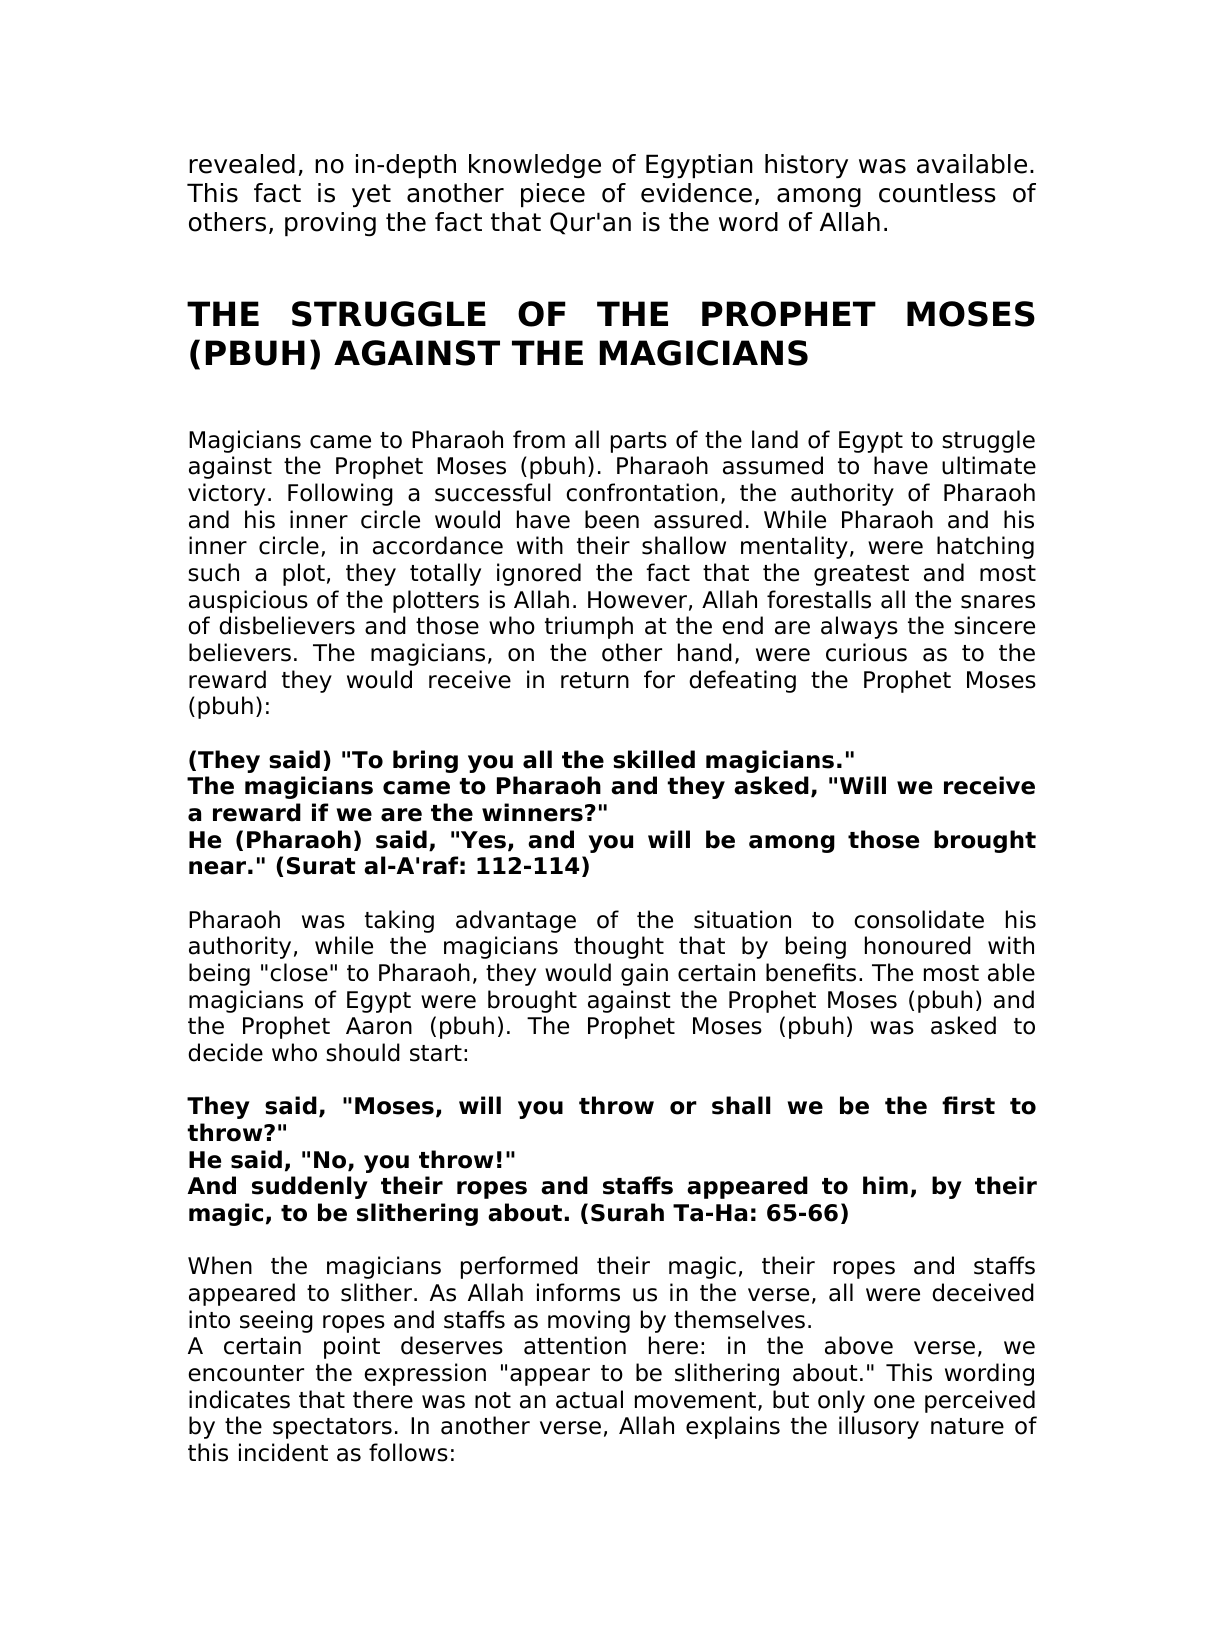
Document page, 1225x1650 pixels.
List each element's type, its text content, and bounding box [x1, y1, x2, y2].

text He said, "No, you throw!" [187, 1147, 1037, 1173]
text When the magicians performed their magic, their ropes and staffs appeared to slither. As Allah informs us in the verse, all were deceived into seeing ropes and staffs as moving by themselves. [187, 1253, 1037, 1333]
text And suddenly their ropes and staffs appeared to him, by their magic, to be slithering about. (Surah Ta-Ha: 65-66) [187, 1173, 1037, 1227]
text The magicians came to Pharaoh and they asked, "Will we receive a reward if we are the winners?" [187, 773, 1037, 827]
text Pharaoh was taking advantage of the situation to consolidate his authority, while the magicians thought that by being honoured with being "close" to Pharaoh, they would gain certain benefits. The most able magicians of Egypt were brought against the Prophet Moses (pbuh) and the Prophet Aaron (pbuh). The Prophet Moses (pbuh) was asked to decide who should start: [187, 907, 1037, 1067]
text They said, "Moses, will you throw or shall we be the first to throw?" [187, 1093, 1037, 1147]
text (They said) "To bring you all the skilled magicians." [187, 747, 1037, 773]
text A certain point deserves attention here: in the above verse, we encounter the expression "appear to be slithering about." This wording indicates that there was not an actual movement, but only one perceived by the spectators. In another verse, Allah explains the illusory nature of this incident as follows: [187, 1333, 1037, 1467]
text THE STRUGGLE OF THE PROPHET MOSES (PBUH) AGAINST THE MAGICIANS [187, 296, 1037, 373]
text He (Pharaoh) said, "Yes, and you will be among those brought near." (Surat al-A'raf: 112-114) [187, 827, 1037, 880]
text Magicians came to Pharaoh from all parts of the land of Egypt to struggle against the Prophet Moses (pbuh). Pharaoh assumed to have ultimate victory. Following a successful confrontation, the authority of Pharaoh and his inner circle would have been assured. While Pharaoh and his inner circle, in accordance with their shallow mentality, were hatching such a plot, they totally ignored the fact that the greatest and most auspicious of the plotters is Allah. However, Allah forestalls all the snares of disbelievers and those who triumph at the end are always the sincere believers. The magicians, on the other hand, were curious as to the reward they would receive in return for defeating the Prophet Moses (pbuh): [187, 427, 1037, 720]
text revealed, no in-depth knowledge of Egyptian history was available. This fact is yet another piece of evidence, among countless of others, proving the fact that Qur'an is the word of Allah. [187, 150, 1037, 237]
